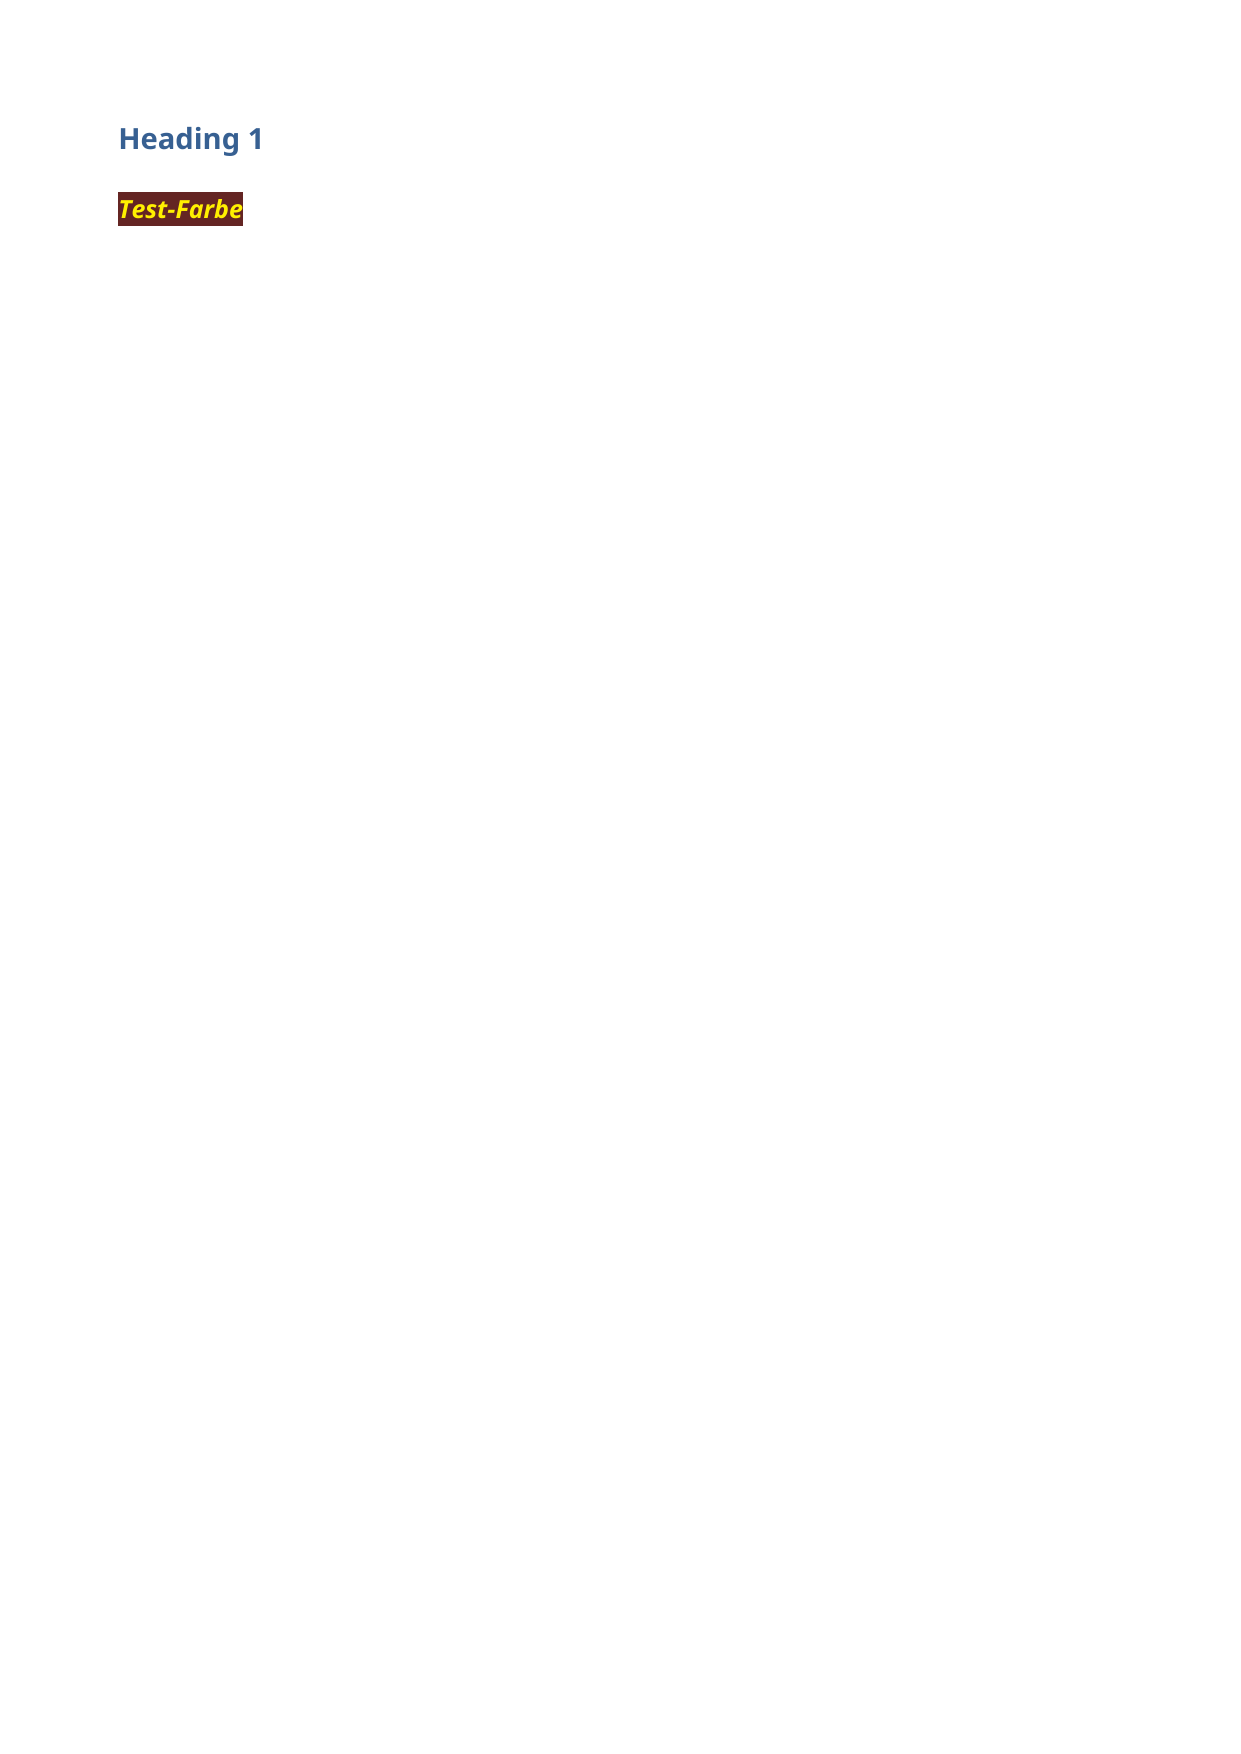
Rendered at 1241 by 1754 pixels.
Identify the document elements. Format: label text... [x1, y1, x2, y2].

text Test-Farbe [118, 192, 1122, 226]
subtitle Heading 1 [118, 118, 1122, 158]
